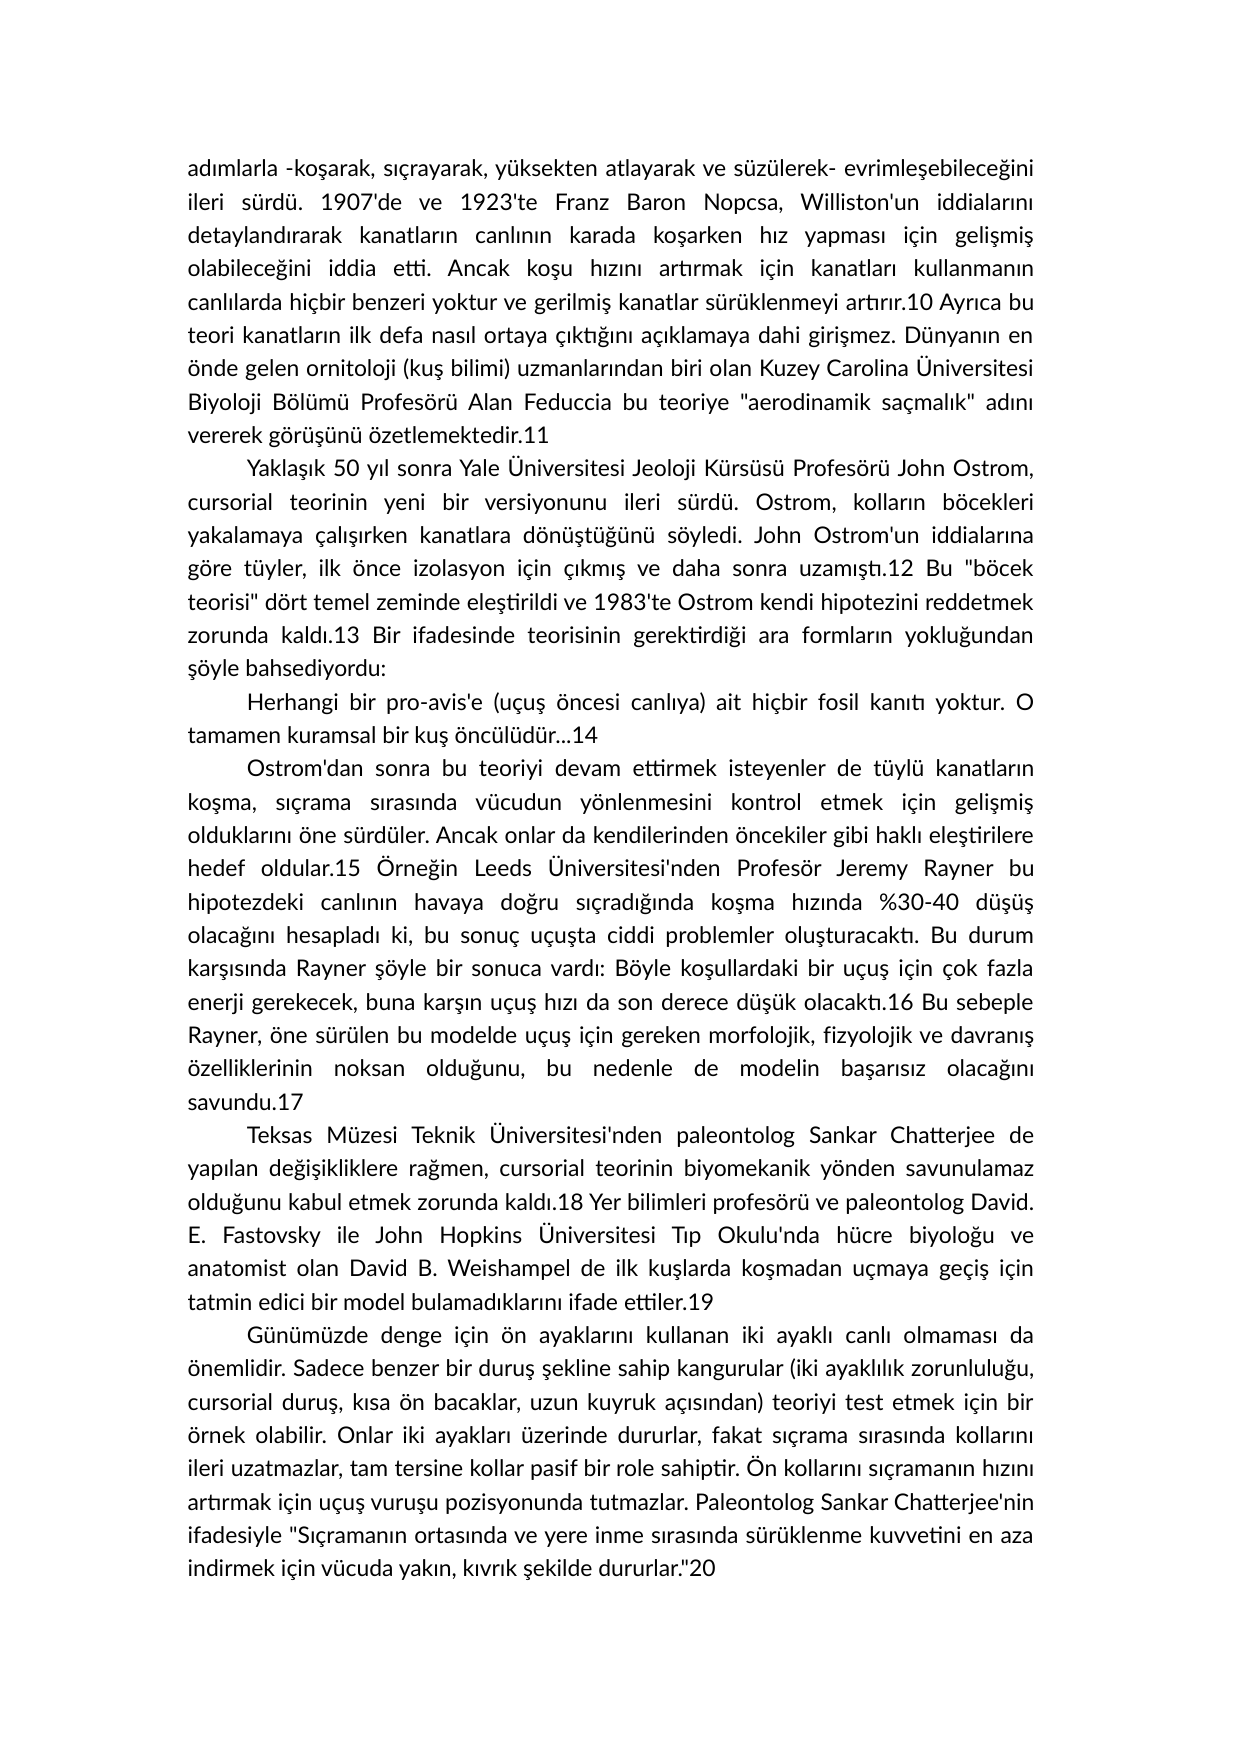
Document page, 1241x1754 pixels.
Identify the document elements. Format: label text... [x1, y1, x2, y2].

text Ostrom'dan sonra bu teoriyi devam ettirmek isteyenler de tüylü kanatların koşma, sıçrama sırasında vücudun yönlenmesini kontrol etmek için gelişmiş olduklarını öne sürdüler. Ancak onlar da kendilerinden öncekiler gibi haklı eleştirilere hedef oldular.15 Örneğin Leeds Üniversitesi'nden Profesör Jeremy Rayner bu hipotezdeki canlının havaya doğru sıçradığında koşma hızında %30-40 düşüş olacağını hesapladı ki, bu sonuç uçuşta ciddi problemler oluşturacaktı. Bu durum karşısında Rayner şöyle bir sonuca vardı: Böyle koşullardaki bir uçuş için çok fazla enerji gerekecek, buna karşın uçuş hızı da son derece düşük olacaktı.16 Bu sebeple Rayner, öne sürülen bu modelde uçuş için gereken morfolojik, fizyolojik ve davranış özelliklerinin noksan olduğunu, bu nedenle de modelin başarısız olacağını savundu.17 [187, 750, 1035, 1117]
text Günümüzde denge için ön ayaklarını kullanan iki ayaklı canlı olmaması da önemlidir. Sadece benzer bir duruş şekline sahip kangurular (iki ayaklılık zorunluluğu, cursorial duruş, kısa ön bacaklar, uzun kuyruk açısından) teoriyi test etmek için bir örnek olabilir. Onlar iki ayakları üzerinde dururlar, fakat sıçrama sırasında kollarını ileri uzatmazlar, tam tersine kollar pasif bir role sahiptir. Ön kollarını sıçramanın hızını artırmak için uçuş vuruşu pozisyonunda tutmazlar. Paleontolog Sankar Chatterjee'nin ifadesiyle "Sıçramanın ortasında ve yere inme sırasında sürüklenme kuvvetini en aza indirmek için vücuda yakın, kıvrık şekilde dururlar."20 [187, 1317, 1035, 1583]
text adımlarla -koşarak, sıçrayarak, yüksekten atlayarak ve süzülerek- evrimleşebileceğini ileri sürdü. 1907'de ve 1923'te Franz Baron Nopcsa, Williston'un iddialarını detaylandırarak kanatların canlının karada koşarken hız yapması için gelişmiş olabileceğini iddia etti. Ancak koşu hızını artırmak için kanatları kullanmanın canlılarda hiçbir benzeri yoktur ve gerilmiş kanatlar sürüklenmeyi artırır.10 Ayrıca bu teori kanatların ilk defa nasıl ortaya çıktığını açıklamaya dahi girişmez. Dünyanın en önde gelen ornitoloji (kuş bilimi) uzmanlarından biri olan Kuzey Carolina Üniversitesi Biyoloji Bölümü Profesörü Alan Feduccia bu teoriye "aerodinamik saçmalık" adını vererek görüşünü özetlemektedir.11 [187, 150, 1035, 450]
text Yaklaşık 50 yıl sonra Yale Üniversitesi Jeoloji Kürsüsü Profesörü John Ostrom, cursorial teorinin yeni bir versiyonunu ileri sürdü. Ostrom, kolların böcekleri yakalamaya çalışırken kanatlara dönüştüğünü söyledi. John Ostrom'un iddialarına göre tüyler, ilk önce izolasyon için çıkmış ve daha sonra uzamıştı.12 Bu "böcek teorisi" dört temel zeminde eleştirildi ve 1983'te Ostrom kendi hipotezini reddetmek zorunda kaldı.13 Bir ifadesinde teorisinin gerektirdiği ara formların yokluğundan şöyle bahsediyordu: [187, 450, 1035, 683]
text Herhangi bir pro-avis'e (uçuş öncesi canlıya) ait hiçbir fosil kanıtı yoktur. O tamamen kuramsal bir kuş öncülüdür...14 [187, 683, 1035, 750]
text Teksas Müzesi Teknik Üniversitesi'nden paleontolog Sankar Chatterjee de yapılan değişikliklere rağmen, cursorial teorinin biyomekanik yönden savunulamaz olduğunu kabul etmek zorunda kaldı.18 Yer bilimleri profesörü ve paleontolog David. E. Fastovsky ile John Hopkins Üniversitesi Tıp Okulu'nda hücre biyoloğu ve anatomist olan David B. Weishampel de ilk kuşlarda koşmadan uçmaya geçiş için tatmin edici bir model bulamadıklarını ifade ettiler.19 [187, 1117, 1035, 1317]
